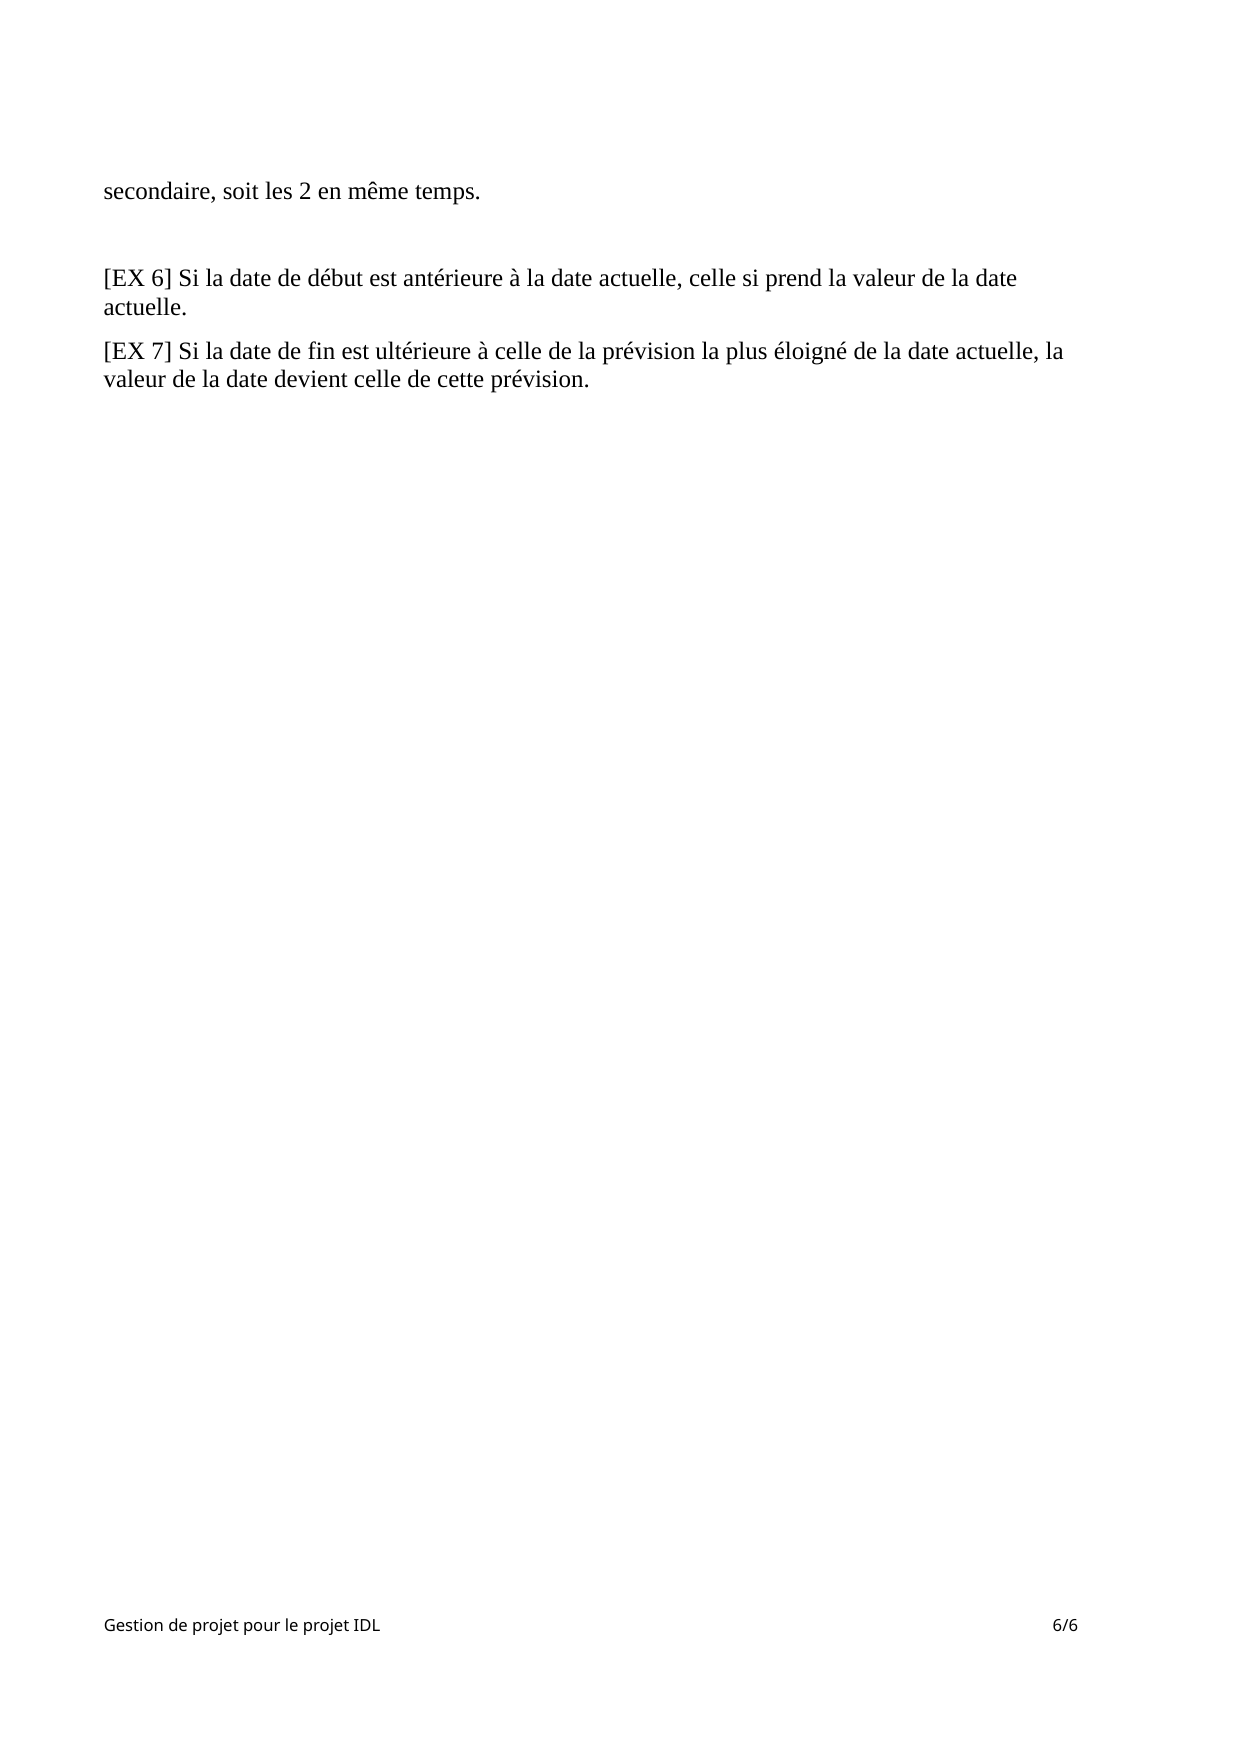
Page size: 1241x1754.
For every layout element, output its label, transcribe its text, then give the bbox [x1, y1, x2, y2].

text [EX 7] Si la date de fin est ultérieure à celle de la prévision la plus éloigné de la date actuelle, la valeur de la date devient celle de cette prévision. [103, 336, 1078, 393]
text secondaire, soit les 2 en même temps. [103, 176, 1078, 205]
text [EX 6] Si la date de début est antérieure à la date actuelle, celle si prend la valeur de la date actuelle. [103, 263, 1078, 321]
